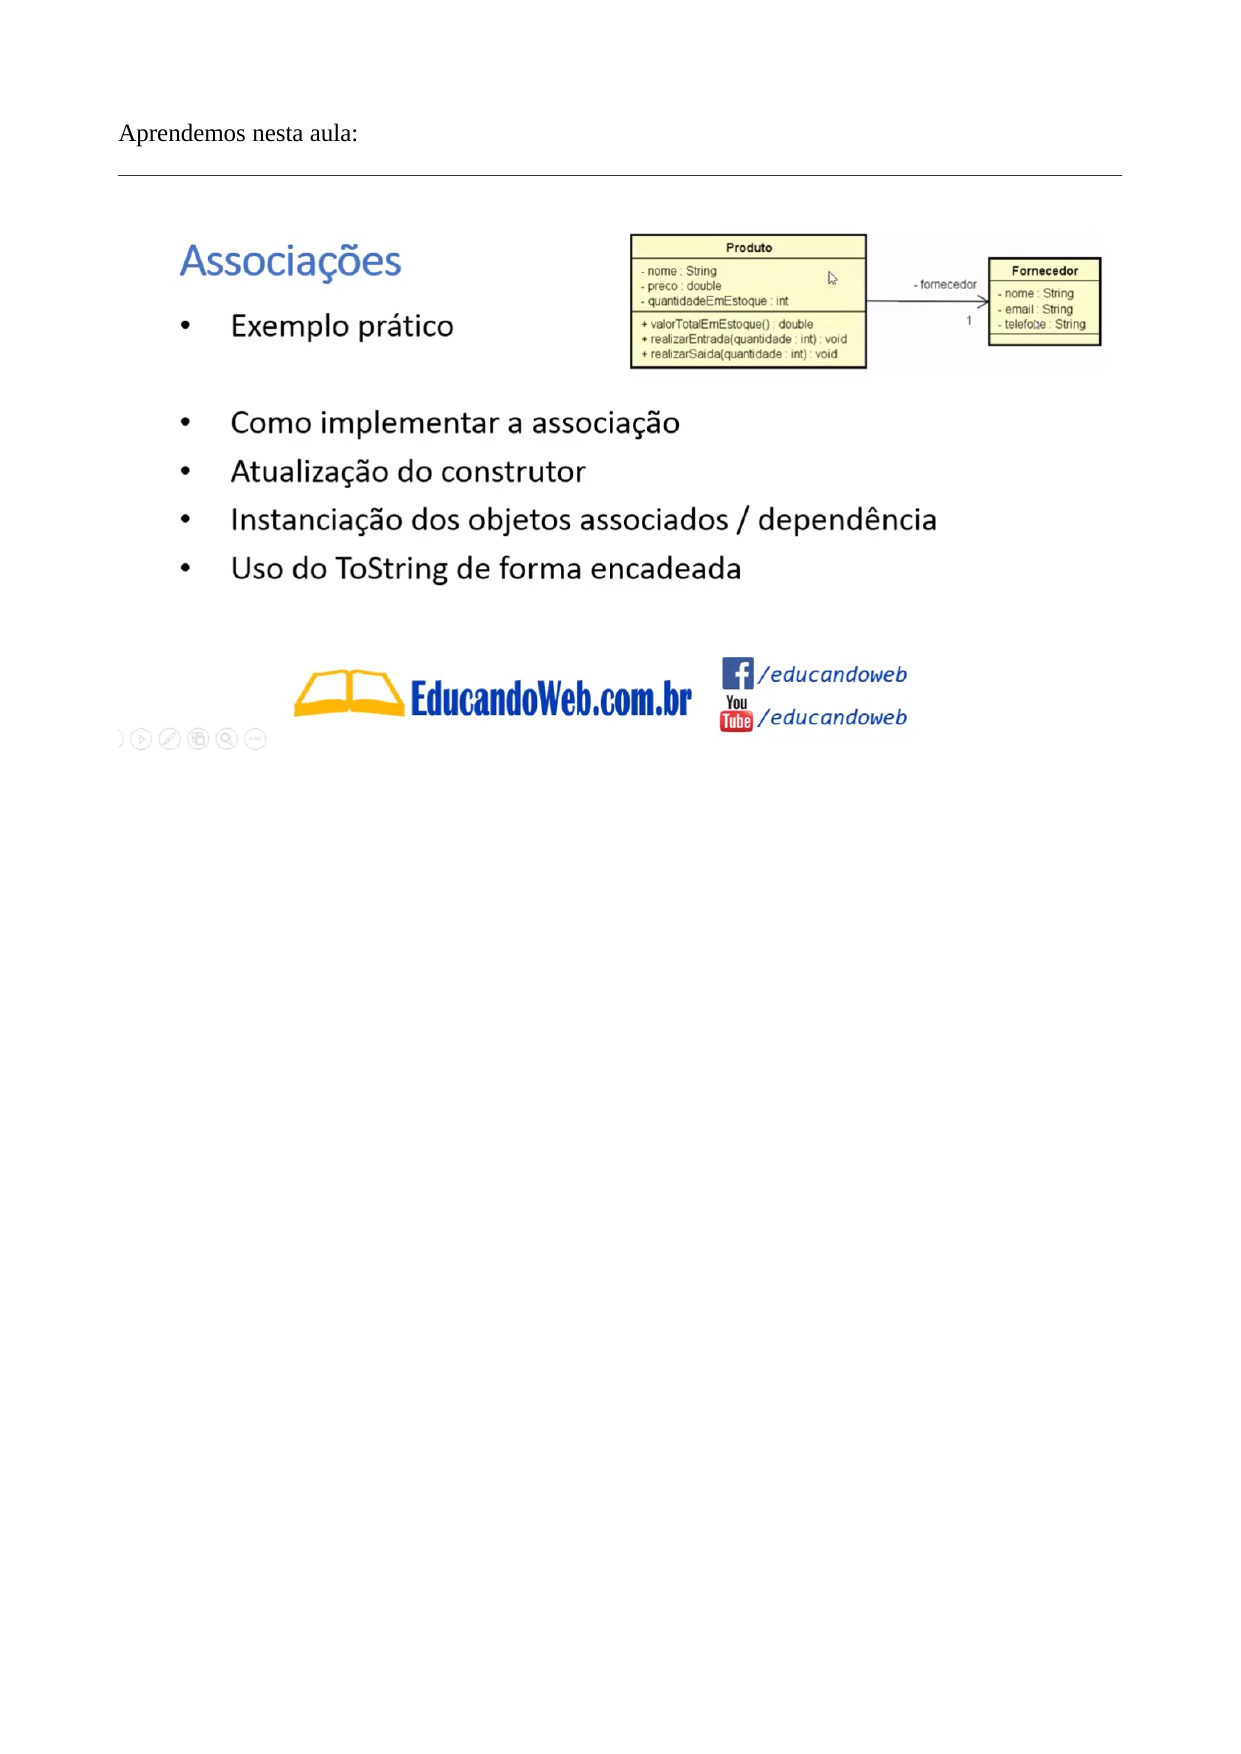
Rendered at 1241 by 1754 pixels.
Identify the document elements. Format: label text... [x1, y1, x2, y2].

picture [118, 175, 1123, 752]
text Aprendemos nesta aula: [118, 118, 1122, 147]
